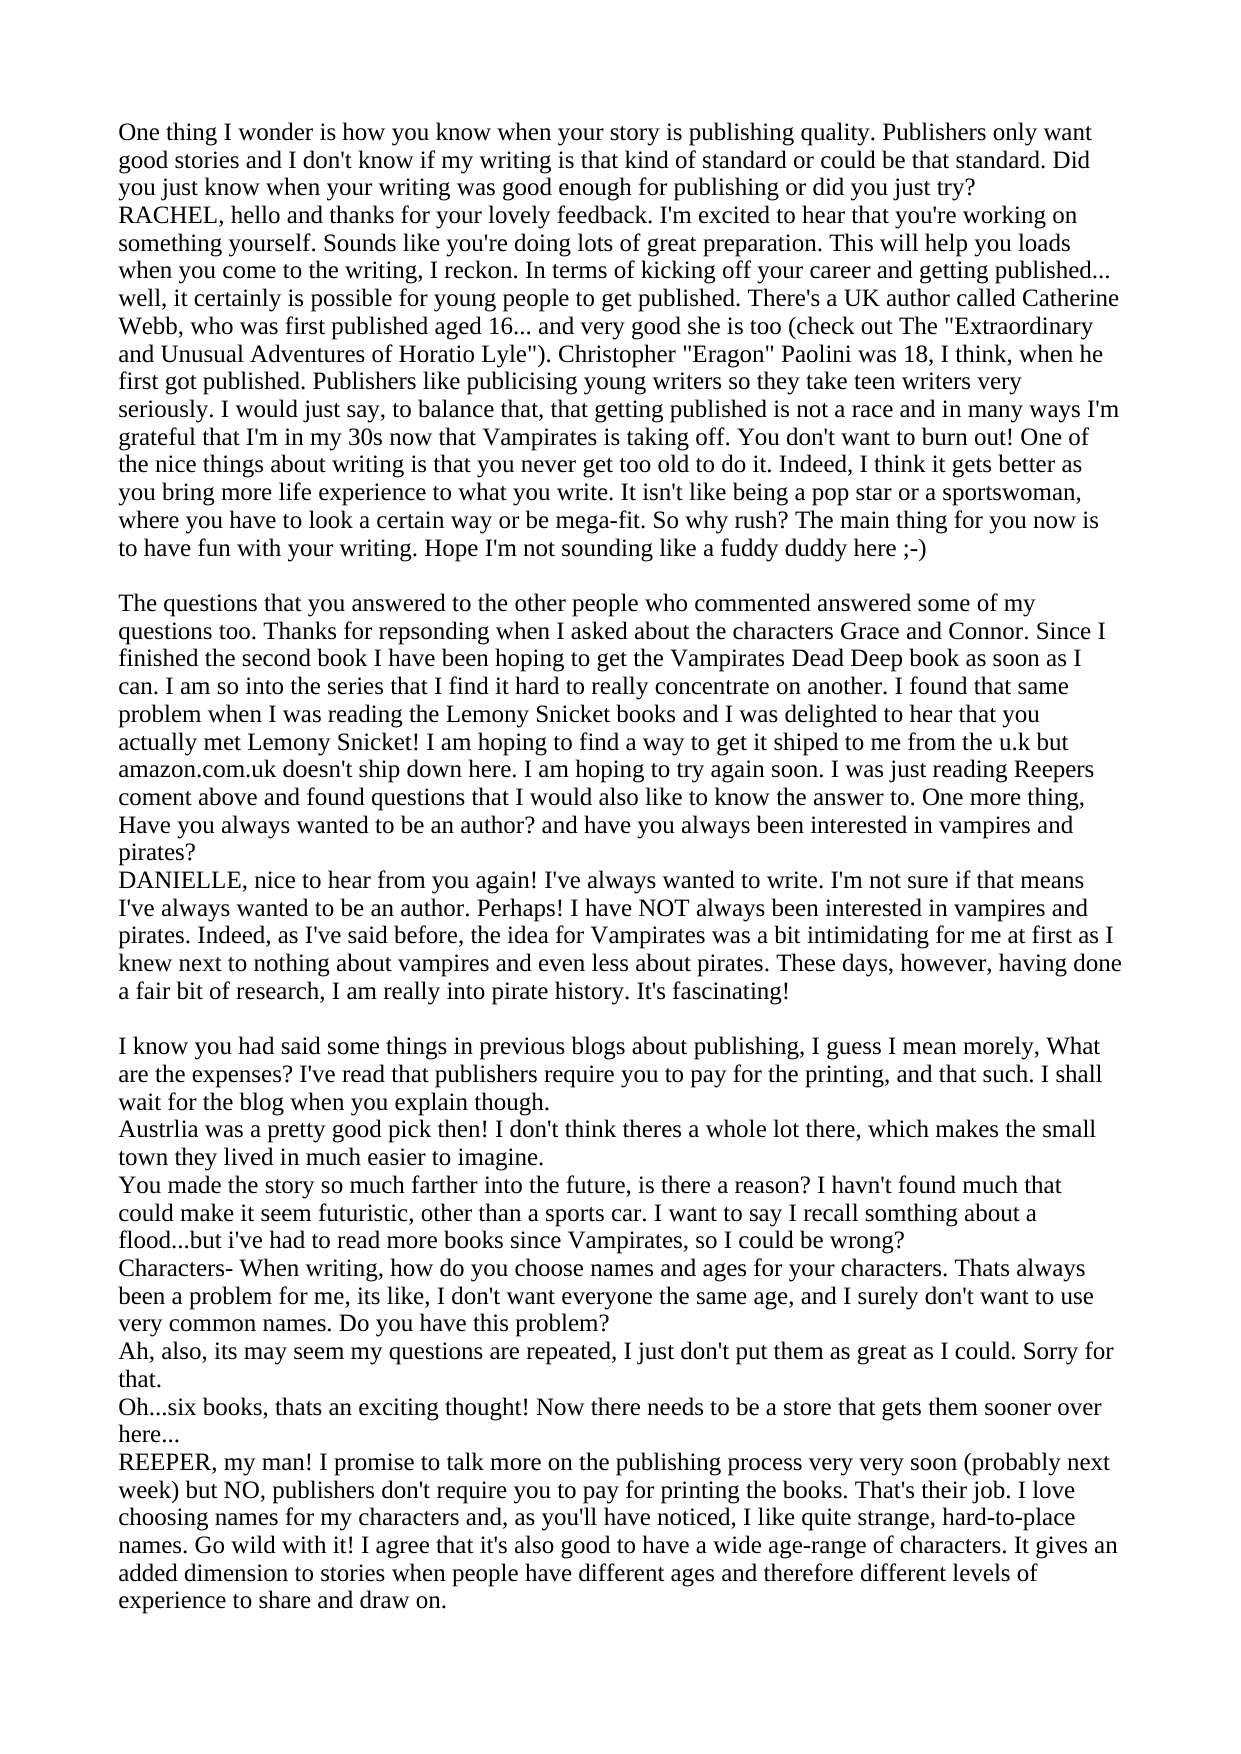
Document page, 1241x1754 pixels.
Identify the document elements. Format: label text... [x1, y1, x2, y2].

text I know you had said some things in previous blogs about publishing, I guess I mean morely, What are the expenses? I've read that publishers require you to pay for the printing, and that such. I shall wait for the blog when you explain though. [118, 1032, 1122, 1116]
text One thing I wonder is how you know when your story is publishing quality. Publishers only want good stories and I don't know if my writing is that kind of standard or could be that standard. Did you just know when your writing was good enough for publishing or did you just try? [118, 118, 1122, 201]
text You made the story so much farther into the future, is there a reason? I havn't found much that could make it seem futuristic, other than a sports car. I want to say I recall somthing about a flood...but i've had to read more books since Vampirates, so I could be wrong? [118, 1171, 1122, 1254]
text DANIELLE, nice to hear from you again! I've always wanted to write. I'm not sure if that means I've always wanted to be an author. Perhaps! I have NOT always been interested in vampires and pirates. Indeed, as I've said before, the idea for Vampirates was a bit intimidating for me at first as I knew next to nothing about vampires and even less about pirates. These days, however, having done a fair bit of research, I am really into pirate history. It's fascinating! [118, 866, 1122, 1005]
text RACHEL, hello and thanks for your lovely feedback. I'm excited to hear that you're working on something yourself. Sounds like you're doing lots of great preparation. This will help you loads when you come to the writing, I reckon. In terms of kicking off your career and getting published... well, it certainly is possible for young people to get published. There's a UK author called Catherine Webb, who was first published aged 16... and very good she is too (check out The "Extraordinary and Unusual Adventures of Horatio Lyle"). Christopher "Eragon" Paolini was 18, I think, when he first got published. Publishers like publicising young writers so they take teen writers very seriously. I would just say, to balance that, that getting published is not a race and in many ways I'm grateful that I'm in my 30s now that Vampirates is taking off. You don't want to burn out! One of the nice things about writing is that you never get too old to do it. Indeed, I think it gets better as you bring more life experience to what you write. It isn't like being a pop star or a sportswoman, where you have to look a certain way or be mega-fit. So why rush? The main thing for you now is to have fun with your writing. Hope I'm not sounding like a fuddy duddy here ;-) [118, 201, 1122, 561]
text Austrlia was a pretty good pick then! I don't think theres a whole lot there, which makes the small town they lived in much easier to imagine. [118, 1116, 1122, 1171]
text Ah, also, its may seem my questions are repeated, I just don't put them as great as I could. Sorry for that. [118, 1337, 1122, 1393]
text Characters- When writing, how do you choose names and ages for your characters. Thats always been a problem for me, its like, I don't want everyone the same age, and I surely don't want to use very common names. Do you have this problem? [118, 1254, 1122, 1337]
text Oh...six books, thats an exciting thought! Now there needs to be a store that gets them sooner over here... [118, 1393, 1122, 1448]
text REEPER, my man! I promise to talk more on the publishing process very very soon (probably next week) but NO, publishers don't require you to pay for printing the books. That's their job. I love choosing names for my characters and, as you'll have noticed, I like quite strange, hard-to-place names. Go wild with it! I agree that it's also good to have a wide age-range of characters. It gives an added dimension to stories when people have different ages and therefore different levels of experience to share and draw on. [118, 1448, 1122, 1614]
text The questions that you answered to the other people who commented answered some of my questions too. Thanks for repsonding when I asked about the characters Grace and Connor. Since I finished the second book I have been hoping to get the Vampirates Dead Deep book as soon as I can. I am so into the series that I find it hard to really concentrate on another. I found that same problem when I was reading the Lemony Snicket books and I was delighted to hear that you actually met Lemony Snicket! I am hoping to find a way to get it shiped to me from the u.k but amazon.com.uk doesn't ship down here. I am hoping to try again soon. I was just reading Reepers coment above and found questions that I would also like to know the answer to. One more thing, Have you always wanted to be an author? and have you always been interested in vampires and pirates? [118, 589, 1122, 866]
